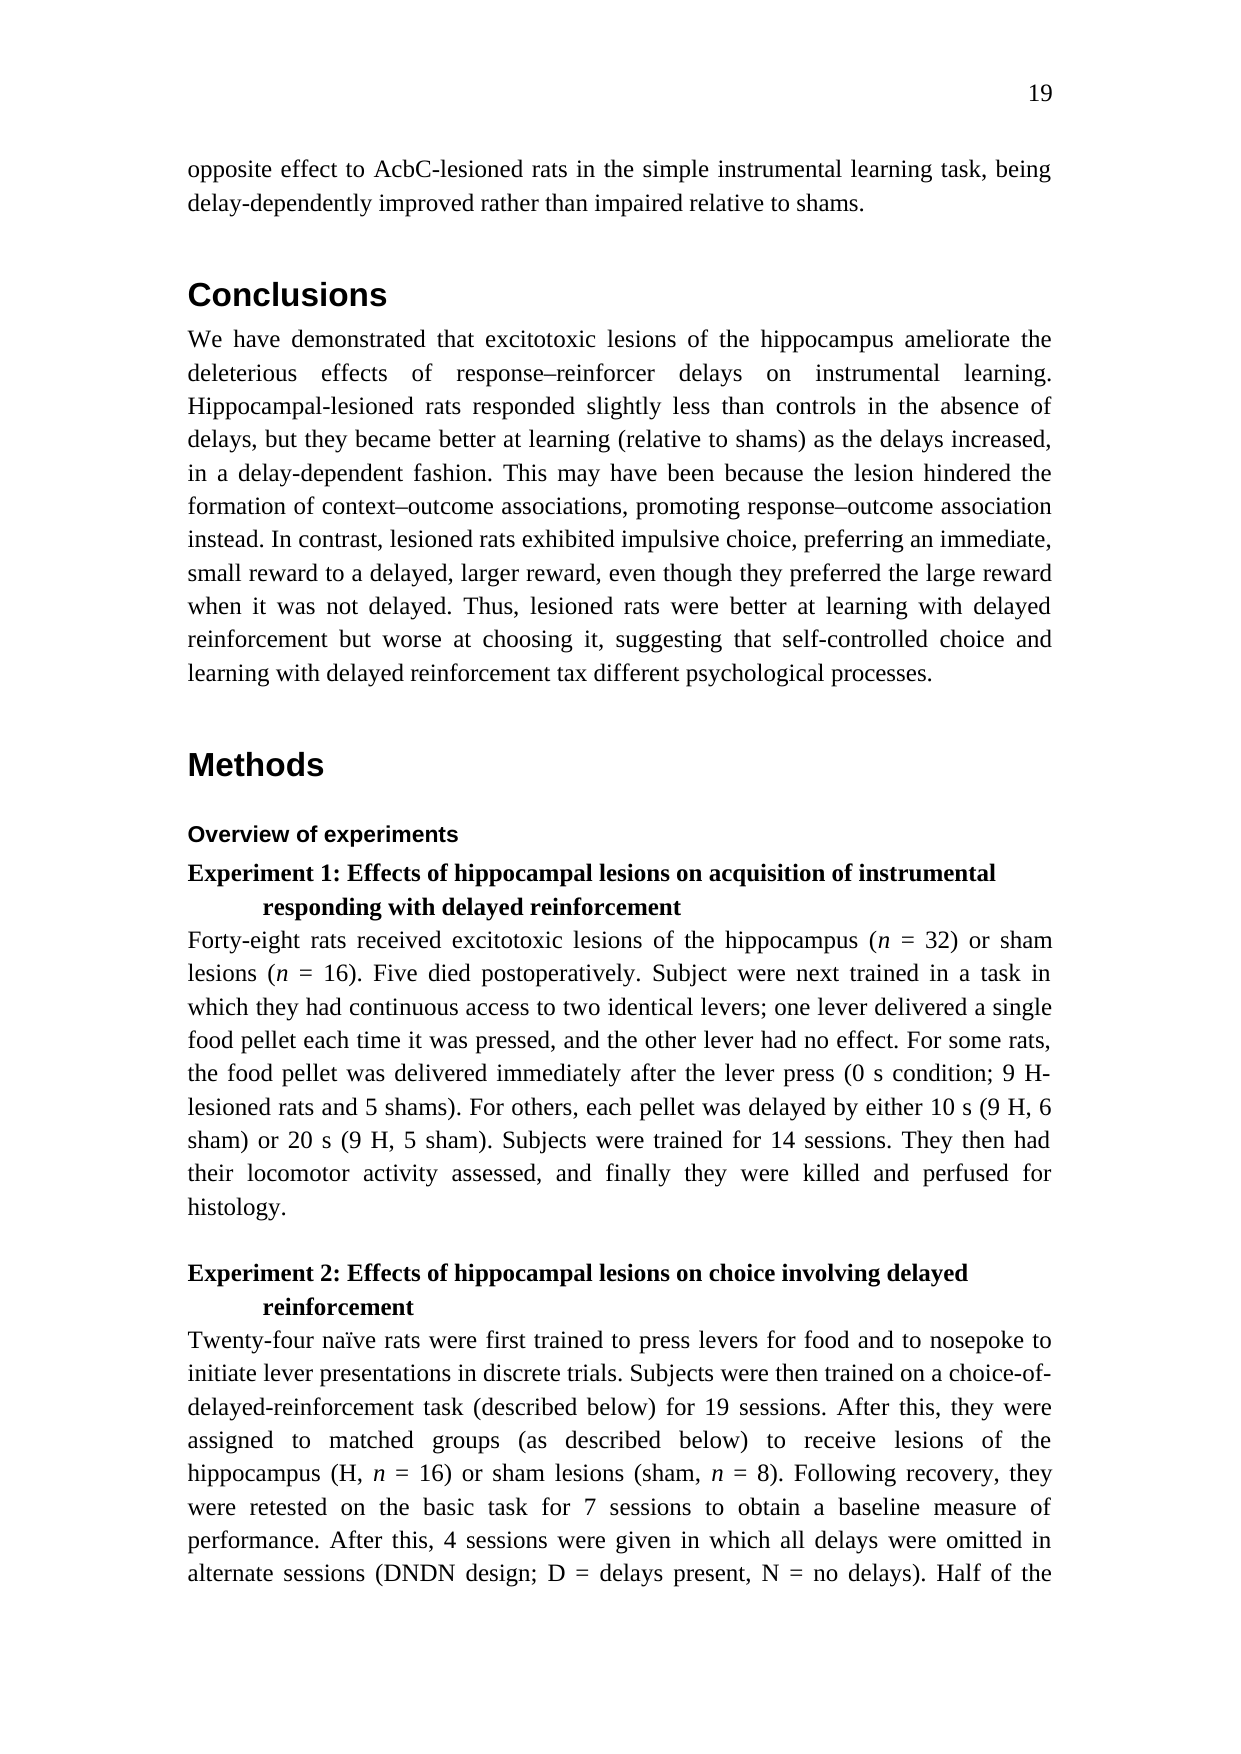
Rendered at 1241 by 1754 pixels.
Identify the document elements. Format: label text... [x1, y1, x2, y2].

subtitle Overview of experiments [187, 814, 1053, 848]
subtitle Experiment 1: Effects of hippocampal lesions on acquisition of instrumental responding with delayed reinforcement [187, 854, 1053, 921]
subtitle Methods [187, 745, 1053, 783]
text We have demonstrated that excitotoxic lesions of the hippocampus ameliorate the deleterious effects of response–reinforcer delays on instrumental learning. Hippocampal-lesioned rats responded slightly less than controls in the absence of delays, but they became better at learning (relative to shams) as the delays increased, in a delay-dependent fashion. This may have been because the lesion hindered the formation of context–outcome associations, promoting response–outcome association instead. In contrast, lesioned rats exhibited impulsive choice, preferring an immediate, small reward to a delayed, larger reward, even though they preferred the large reward when it was not delayed. Thus, lesioned rats were better at learning with delayed reinforcement but worse at choosing it, suggesting that self-controlled choice and learning with delayed reinforcement tax different psychological processes. [187, 320, 1053, 686]
text Forty-eight rats received excitotoxic lesions of the hippocampus (n = 32) or sham lesions (n = 16). Five died postoperatively. Subject were next trained in a task in which they had continuous access to two identical levers; one lever delivered a single food pellet each time it was pressed, and the other lever had no effect. For some rats, the food pellet was delivered immediately after the lever press (0 s condition; 9 H-lesioned rats and 5 shams). For others, each pellet was delayed by either 10 s (9 H, 6 sham) or 20 s (9 H, 5 sham). Subjects were trained for 14 sessions. They then had their locomotor activity assessed, and finally they were killed and perfused for histology. [187, 921, 1053, 1221]
text Twenty-four naïve rats were first trained to press levers for food and to nosepoke to initiate lever presentations in discrete trials. Subjects were then trained on a choice-of-delayed-reinforcement task (described below) for 19 sessions. After this, they were assigned to matched groups (as described below) to receive lesions of the hippocampus (H, n = 16) or sham lesions (sham, n = 8). Following recovery, they were retested on the basic task for 7 sessions to obtain a baseline measure of performance. After this, 4 sessions were given in which all delays were omitted in alternate sessions (DNDN design; D = delays present, N = no delays). Half of the [187, 1321, 1053, 1587]
subtitle Conclusions [187, 275, 1053, 313]
text opposite effect to AcbC-lesioned rats in the simple instrumental learning task, being delay-dependently improved rather than impaired relative to shams. [187, 150, 1053, 217]
subtitle Experiment 2: Effects of hippocampal lesions on choice involving delayed reinforcement [187, 1254, 1053, 1321]
